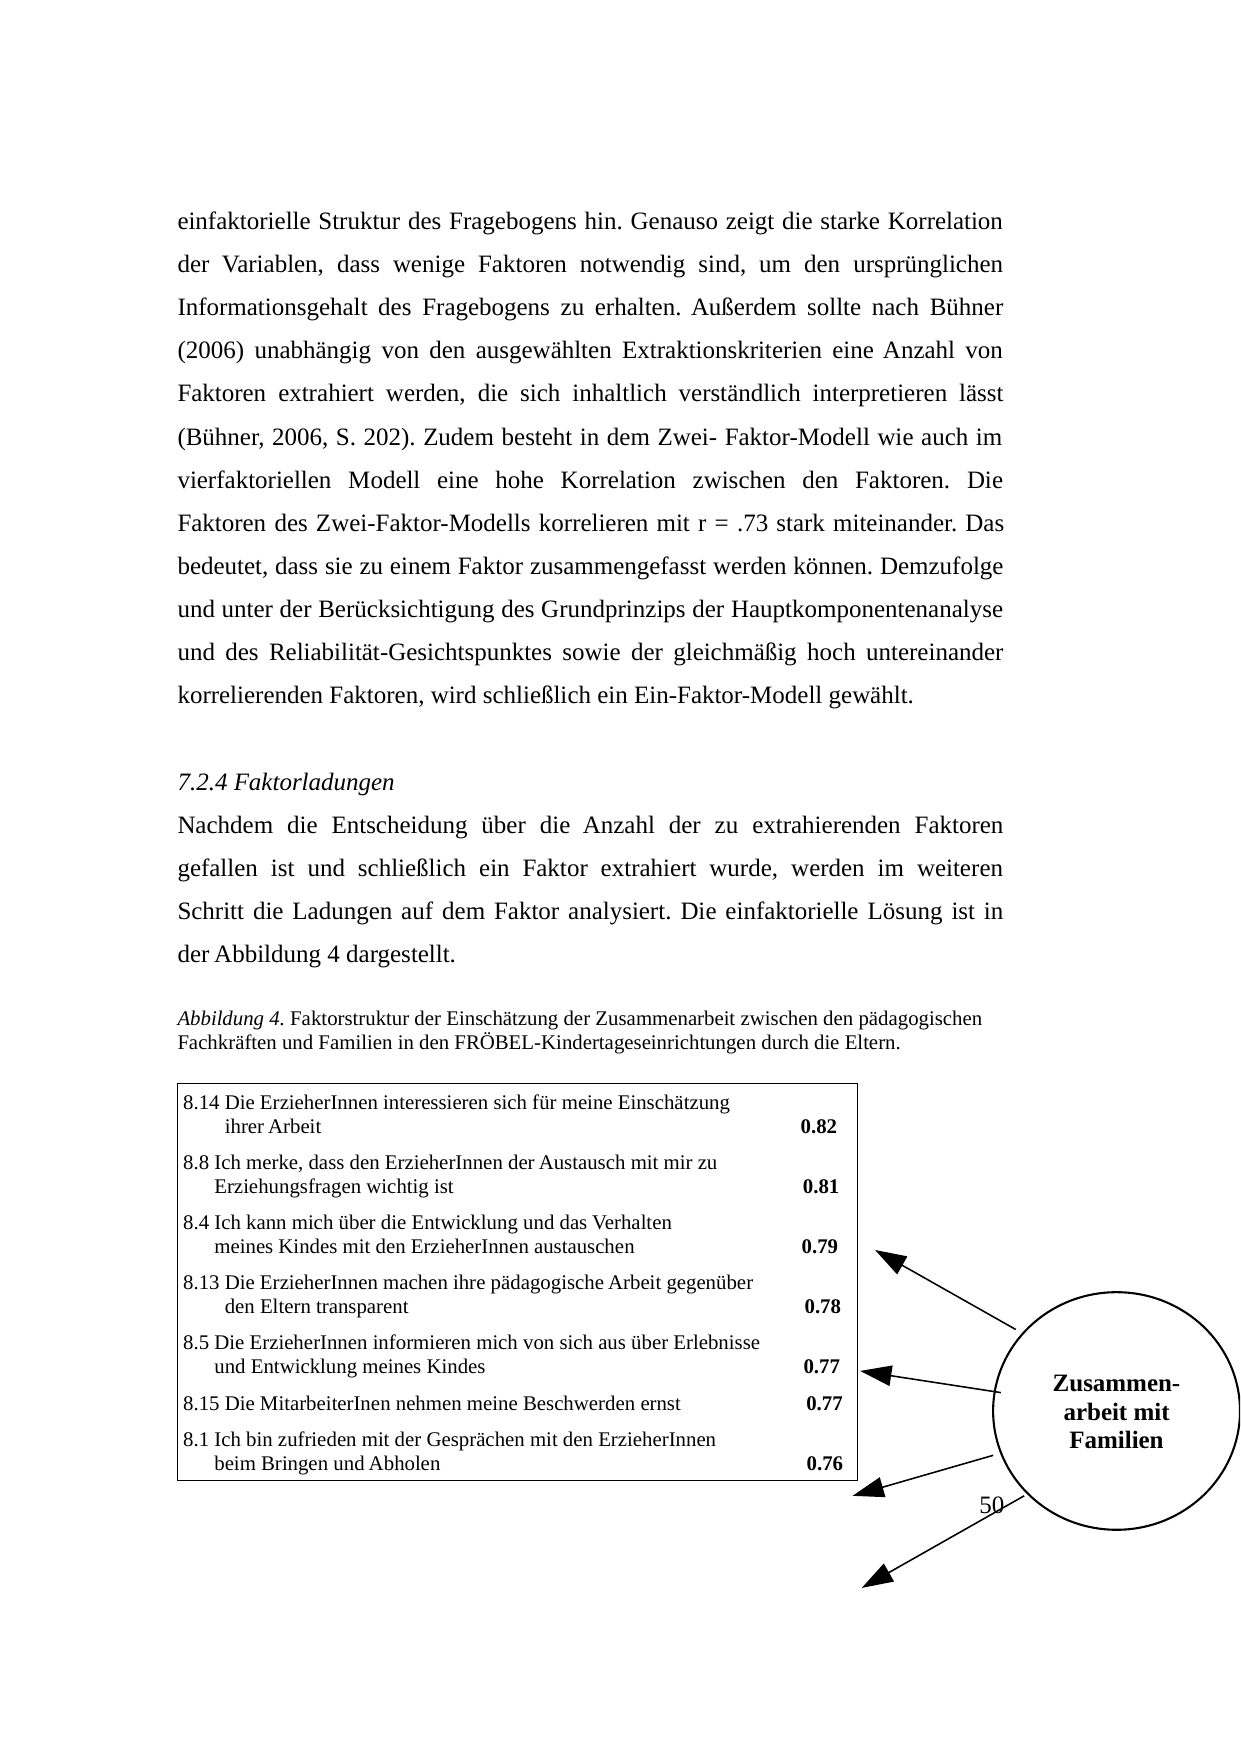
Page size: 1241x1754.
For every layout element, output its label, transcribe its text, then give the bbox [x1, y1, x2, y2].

text 7.2.4 Faktorladungen [177, 767, 1004, 795]
text Abbildung 4. Faktorstruktur der Einschätzung der Zusammenarbeit zwischen den pädagogischen Fachkräften und Familien in den FRÖBEL-Kindertageseinrichtungen durch die Eltern. [177, 1006, 1004, 1054]
text einfaktorielle Struktur des Fragebogens hin. Genauso zeigt die starke Korrelation der Variablen, dass wenige Faktoren notwendig sind, um den ursprünglichen Informationsgehalt des Fragebogens zu erhalten. Außerdem sollte nach Bühner (2006) unabhängig von den ausgewählten Extraktionskriterien eine Anzahl von Faktoren extrahiert werden, die sich inhaltlich verständlich interpretieren lässt (Bühner, 2006, S. 202). Zudem besteht in dem Zwei- Faktor-Modell wie auch im vierfaktoriellen Modell eine hohe Korrelation zwischen den Faktoren. Die Faktoren des Zwei-Faktor-Modells korrelieren mit r = .73 stark miteinander. Das bedeutet, dass sie zu einem Faktor zusammengefasst werden können. Demzufolge und unter der Berücksichtigung des Grundprinzips der Hauptkomponentenanalyse und des Reliabilität-Gesichtspunktes sowie der gleichmäßig hoch untereinander korrelierenden Faktoren, wird schließlich ein Ein-Faktor-Modell gewählt. [177, 206, 1004, 709]
table_header 8.14 Die ErzieherInnen interessieren sich für meine Einschätzung ihrer Arbeit 0.82 8.8 Ich merke, dass den ErzieherInnen der Austausch mit mir zu Erziehungsfragen wichtig ist 0.81 8.4 Ich kann mich über die Entwicklung und das Verhalten meines Kindes mit den ErzieherInnen austauschen 0.79 8.13 Die ErzieherInnen machen ihre pädagogische Arbeit gegenüber den Eltern transparent 0.78 8.5 Die ErzieherInnen informieren mich von sich aus über Erlebnisse und Entwicklung meines Kindes 0.77 8.15 Die MitarbeiterInen nehmen meine Beschwerden ernst 0.77 8.1 Ich bin zufrieden mit der Gesprächen mit den ErzieherInnen beim Bringen und Abholen 0.76 [178, 1084, 857, 1480]
text Nachdem die Entscheidung über die Anzahl der zu extrahierenden Faktoren gefallen ist und schließlich ein Faktor extrahiert wurde, werden im weiteren Schritt die Ladungen auf dem Faktor analysiert. Die einfaktorielle Lösung ist in der Abbildung 4 dargestellt. [177, 810, 1004, 968]
